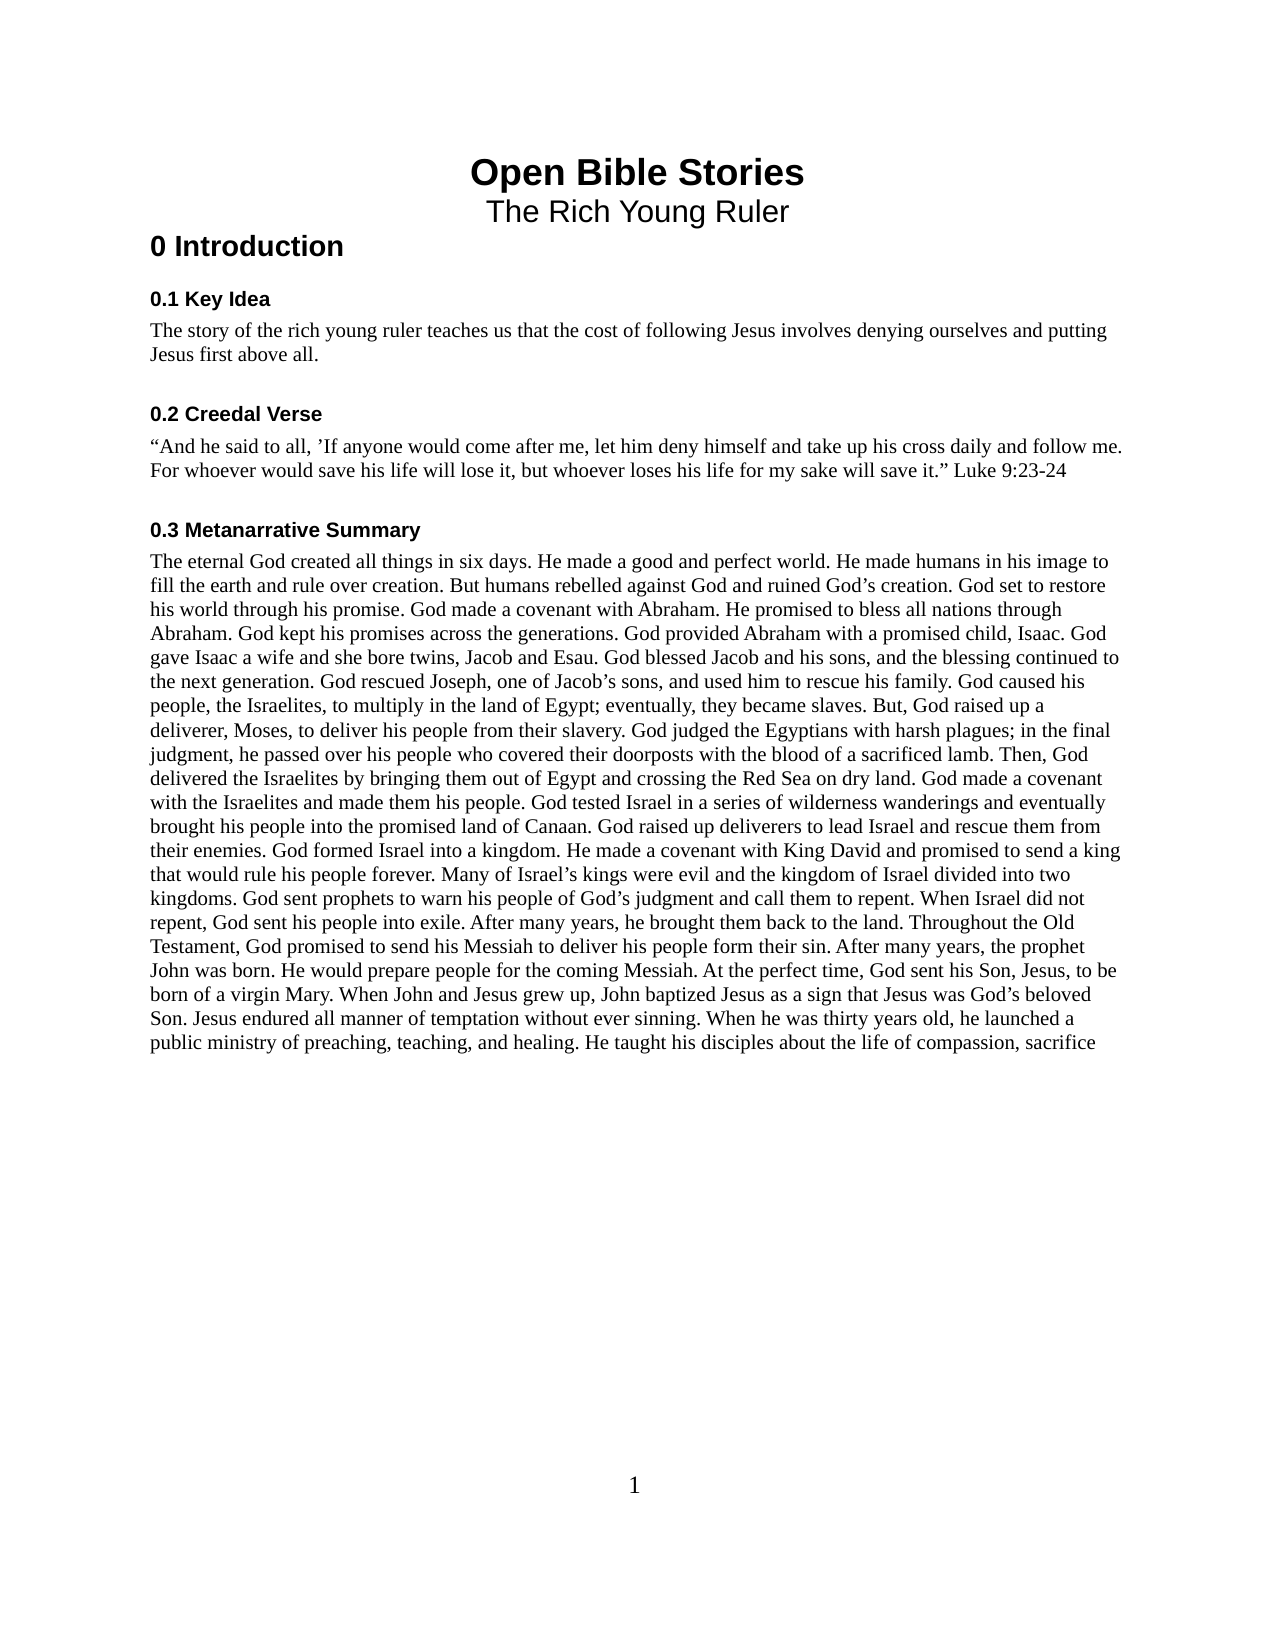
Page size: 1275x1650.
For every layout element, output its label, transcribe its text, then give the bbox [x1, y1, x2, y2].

title Open Bible Stories [150, 150, 1125, 193]
text The story of the rich young ruler teaches us that the cost of following Jesus involves denying ourselves and putting Jesus first above all. [150, 318, 1125, 366]
text “And he said to all, ’If anyone would come after me, let him deny himself and take up his cross daily and follow me. For whoever would save his life will lose it, but whoever loses his life for my sake will save it.” Luke 9:23-24 [150, 433, 1125, 482]
subtitle 0.2 Creedal Verse [150, 402, 1125, 426]
subtitle 0.3 Metanarrative Summary [150, 518, 1125, 542]
subtitle The Rich Young Ruler [150, 193, 1125, 229]
text The eternal God created all things in six days. He made a good and perfect world. He made humans in his image to fill the earth and rule over creation. But humans rebelled against God and ruined God’s creation. God set to restore his world through his promise. God made a covenant with Abraham. He promised to bless all nations through Abraham. God kept his promises across the generations. God provided Abraham with a promised child, Isaac. God gave Isaac a wife and she bore twins, Jacob and Esau. God blessed Jacob and his sons, and the blessing continued to the next generation. God rescued Joseph, one of Jacob’s sons, and used him to rescue his family. God caused his people, the Israelites, to multiply in the land of Egypt; eventually, they became slaves. But, God raised up a deliverer, Moses, to deliver his people from their slavery. God judged the Egyptians with harsh plagues; in the final judgment, he passed over his people who covered their doorposts with the blood of a sacrificed lamb. Then, God delivered the Israelites by bringing them out of Egypt and crossing the Red Sea on dry land. God made a covenant with the Israelites and made them his people. God tested Israel in a series of wilderness wanderings and eventually brought his people into the promised land of Canaan. God raised up deliverers to lead Israel and rescue them from their enemies. God formed Israel into a kingdom. He made a covenant with King David and promised to send a king that would rule his people forever. Many of Israel’s kings were evil and the kingdom of Israel divided into two kingdoms. God sent prophets to warn his people of God’s judgment and call them to repent. When Israel did not repent, God sent his people into exile. After many years, he brought them back to the land. Throughout the Old Testament, God promised to send his Messiah to deliver his people form their sin. After many years, the prophet John was born. He would prepare people for the coming Messiah. At the perfect time, God sent his Son, Jesus, to be born of a virgin Mary. When John and Jesus grew up, John baptized Jesus as a sign that Jesus was God’s beloved Son. Jesus endured all manner of temptation without ever sinning. When he was thirty years old, he launched a public ministry of preaching, teaching, and healing. He taught his disciples about the life of compassion, sacrifice [150, 549, 1125, 1054]
subtitle 0.1 Key Idea [150, 287, 1125, 311]
subtitle 0 Introduction [150, 229, 1125, 263]
